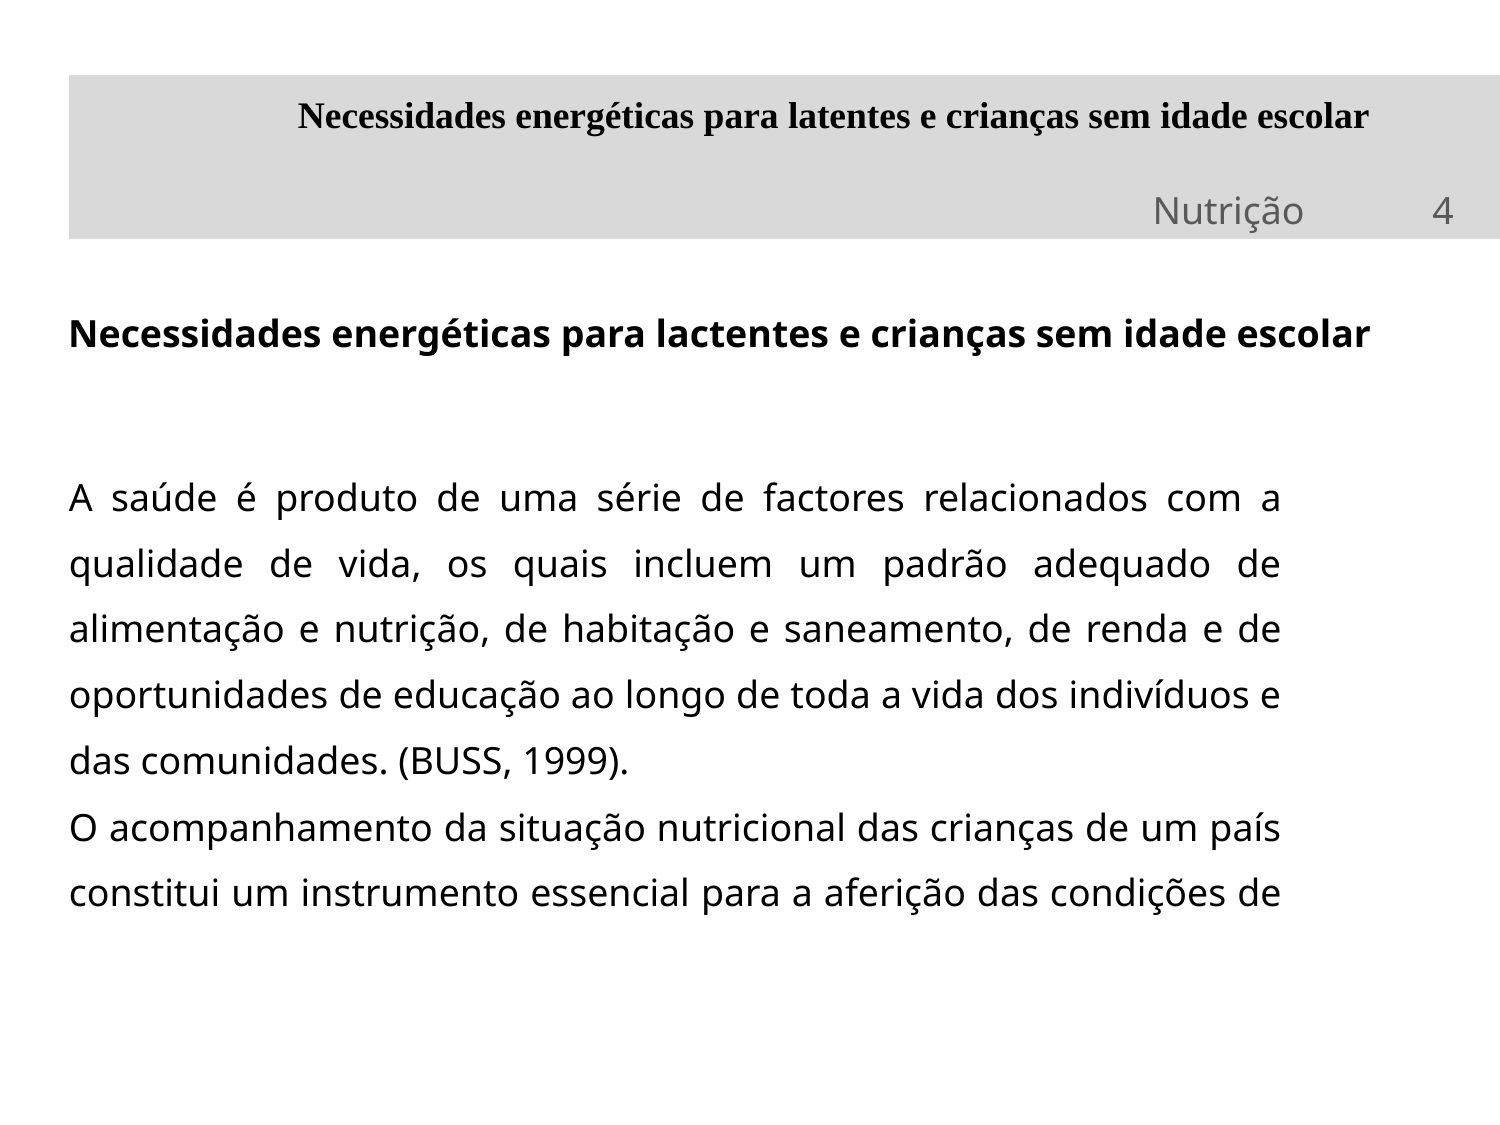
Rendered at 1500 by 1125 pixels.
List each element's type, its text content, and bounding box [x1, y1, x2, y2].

text A saúde é produto de uma série de factores relacionados com a qualidade de vida, os quais incluem um padrão adequado de alimentação e nutrição, de habitação e saneamento, de renda e de oportunidades de educação ao longo de toda a vida dos indivíduos e das comunidades. (BUSS, 1999). [69, 471, 1282, 786]
text O acompanhamento da situação nutricional das crianças de um país constitui um instrumento essencial para a aferição das condições de [69, 801, 1282, 918]
subtitle Necessidades energéticas para lactentes e crianças sem idade escolar [68, 307, 1391, 358]
